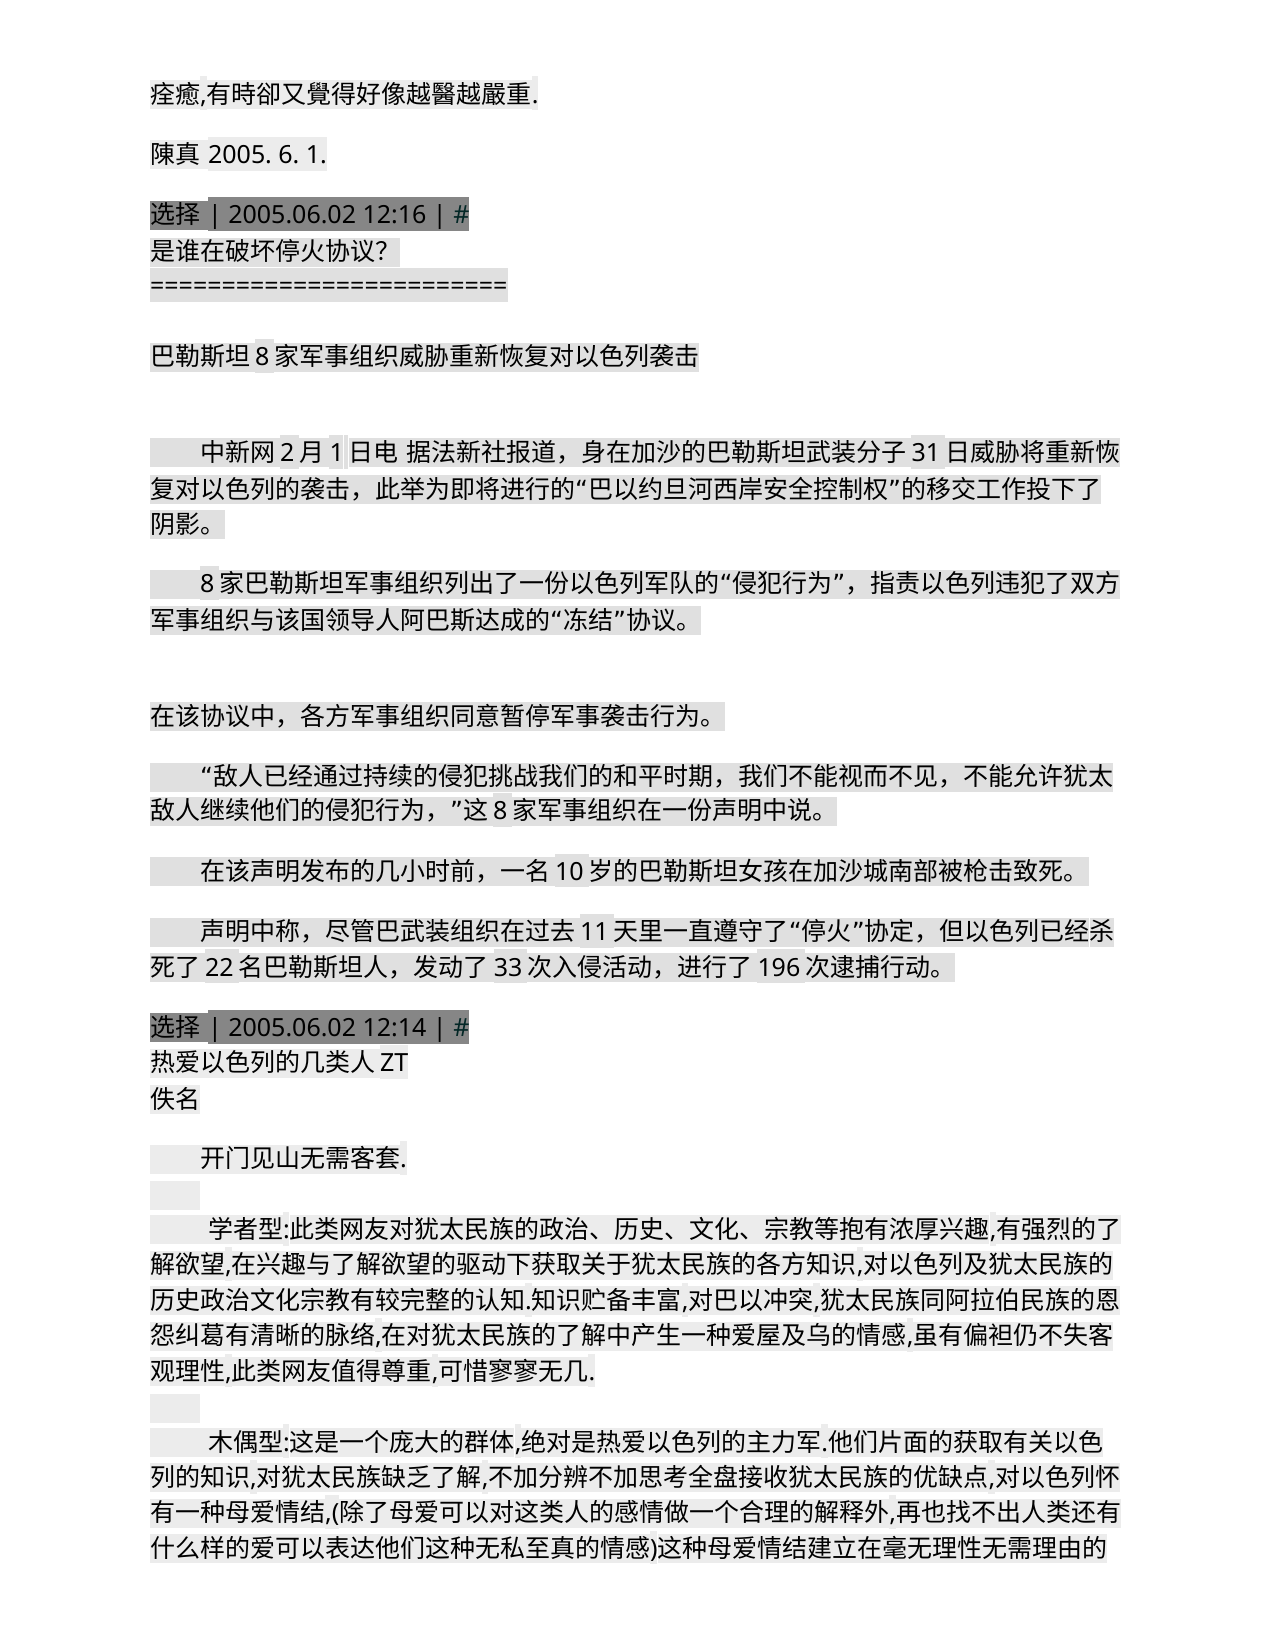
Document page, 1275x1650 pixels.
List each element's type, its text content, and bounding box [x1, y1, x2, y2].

text 声明中称，尽管巴武装组织在过去11天里一直遵守了“停火”协定，但以色列已经杀死了22名巴勒斯坦人，发动了33次入侵活动，进行了196次逮捕行动。 [150, 912, 1125, 983]
text 陳真 2005. 6. 1. [150, 135, 1125, 171]
text “敌人已经通过持续的侵犯挑战我们的和平时期，我们不能视而不见，不能允许犹太敌人继续他们的侵犯行为，”这8家军事组织在一份声明中说。 [150, 756, 1125, 827]
text 热爱以色列的几类人ZT 佚名 [150, 1044, 1125, 1114]
text 是谁在破坏停火协议？ ========================= 巴勒斯坦8家军事组织威胁重新恢复对以色列袭击 [150, 231, 1125, 373]
text 8家巴勒斯坦军事组织列出了一份以色列军队的“侵犯行为”，指责以色列违犯了双方军事组织与该国领导人阿巴斯达成的“冻结”协议。 [150, 564, 1125, 635]
text 在该声明发布的几小时前，一名10岁的巴勒斯坦女孩在加沙城南部被枪击致死。 [150, 852, 1125, 887]
text 痊癒,有時卻又覺得好像越醫越嚴重. [150, 75, 1125, 110]
text 开门见山无需客套. 学者型:此类网友对犹太民族的政治、历史、文化、宗教等抱有浓厚兴趣,有强烈的了解欲望,在兴趣与了解欲望的驱动下获取关于犹太民族的各方知识,对以色列及犹太民族的历史政治文化宗教有较完整的认知.知识贮备丰富,对巴以冲突,犹太民族同阿拉伯民族的恩怨纠葛有清晰的脉络,在对犹太民族的了解中产生一种爱屋及乌的情感,虽有偏袒仍不失客观理性,此类网友值得尊重,可惜寥寥无几. 木偶型:这是一个庞大的群体,绝对是热爱以色列的主力军.他们片面的获取有关以色列的知识,对犹太民族缺乏了解,不加分辨不加思考全盘接收犹太民族的优缺点,对以色列怀有一种母爱情结,(除了母爱可以对这类人的感情做一个合理的解释外,再也找不出人类还有什么样的爱可以表达他们这种无私至真的情感)这种母爱情结建立在毫无理性无需理由的基础上,这已注定此类群体在认知以色列的过程中不可避免的产生矛盾困惑,他们不能接受有良知的犹太青年拒服兵役,(在他们眼里这些人都是胆小怕死的败类)不能理解犹太作家学者对本民族的批判对他族的宽容(还有对自己民族不满的人?叛徒!)更不能想象竟然会有以色列人会为阿拉法特充当人体盾牌(疯了!疯了!!为敌人去卖命?!)在这种伟大母爱的感召下,木偶型的人思维简单逻辑混乱两个凡是的理论得到充分实践与发扬,那就是凡是我爱之人的敌人必是我的敌人,凡是我爱之人所犯的错即是对,纵然有错也要为其寻找一千条理由证明他所犯下的错即是对. 在他们眼中,以色列是一件精美绝伦的瓷器,你不能指出他的瑕疵,更不能轻易触碰,如果,如果有人不小心犯了此禁忌,那么,他将会在唾沫与帽子间迷失自己.(要想回到红海洋的朋友不妨试一试,这也算是对自己心理承受能力的一个验证),总之,这是情绪饱满士气高昂的一群人,为了保持对以色列的高度热爱,他们相信谎言,仇视他族,攻击异议,愚昧,狭隘,恶毒,虚伪在这类族群中大放异彩,成为一道可观性极强的风景线. 而此类人中等而下之的就是那些怀有种族主义纳粹思想的人,他们一边念念不忘犹太民族曾遭受的苦难,一边大义凛然的给另一个民族贴上劣等民族的标签,这一切令人怀疑他们究竟是在热爱一个民族还是在为再一次的屠杀招魂开路? 第三类型的人由一些伪专家伪学者的人组成,属于毒蛇型.这类人不知羞耻用谎言煽动大众,手段卑劣动机可疑.分析之下大致有这几种因素; 1,因个人怀有母爱情结所以制造中以友好的幻象以唤起国人对以色列的无限热爱 2,仇视阿拉伯民族仇视伊斯兰教的渣滓. 3,在民族间制造矛盾心怀不轨者. 大约有人看到这里血液又要沸腾了. 还有为数不多的民族主义者,他们认同以色列在军事上的强盛,在清算纳粹罪行上的彻底.属于摇摆不定型,当国家利益横亘在眼前时他们惟有沉默. 还有一些走马观花型的 [150, 1139, 1125, 1564]
text 在该协议中，各方军事组织同意暂停军事袭击行为。 [150, 660, 1125, 731]
text 中新网2月1日电 据法新社报道，身在加沙的巴勒斯坦武装分子31日威胁将重新恢复对以色列的袭击，此举为即将进行的“巴以约旦河西岸安全控制权”的移交工作投下了阴影。 [150, 398, 1125, 539]
text 选择 | 2005.06.02 12:16 | # [150, 196, 1125, 231]
text 选择 | 2005.06.02 12:14 | # [150, 1008, 1125, 1044]
